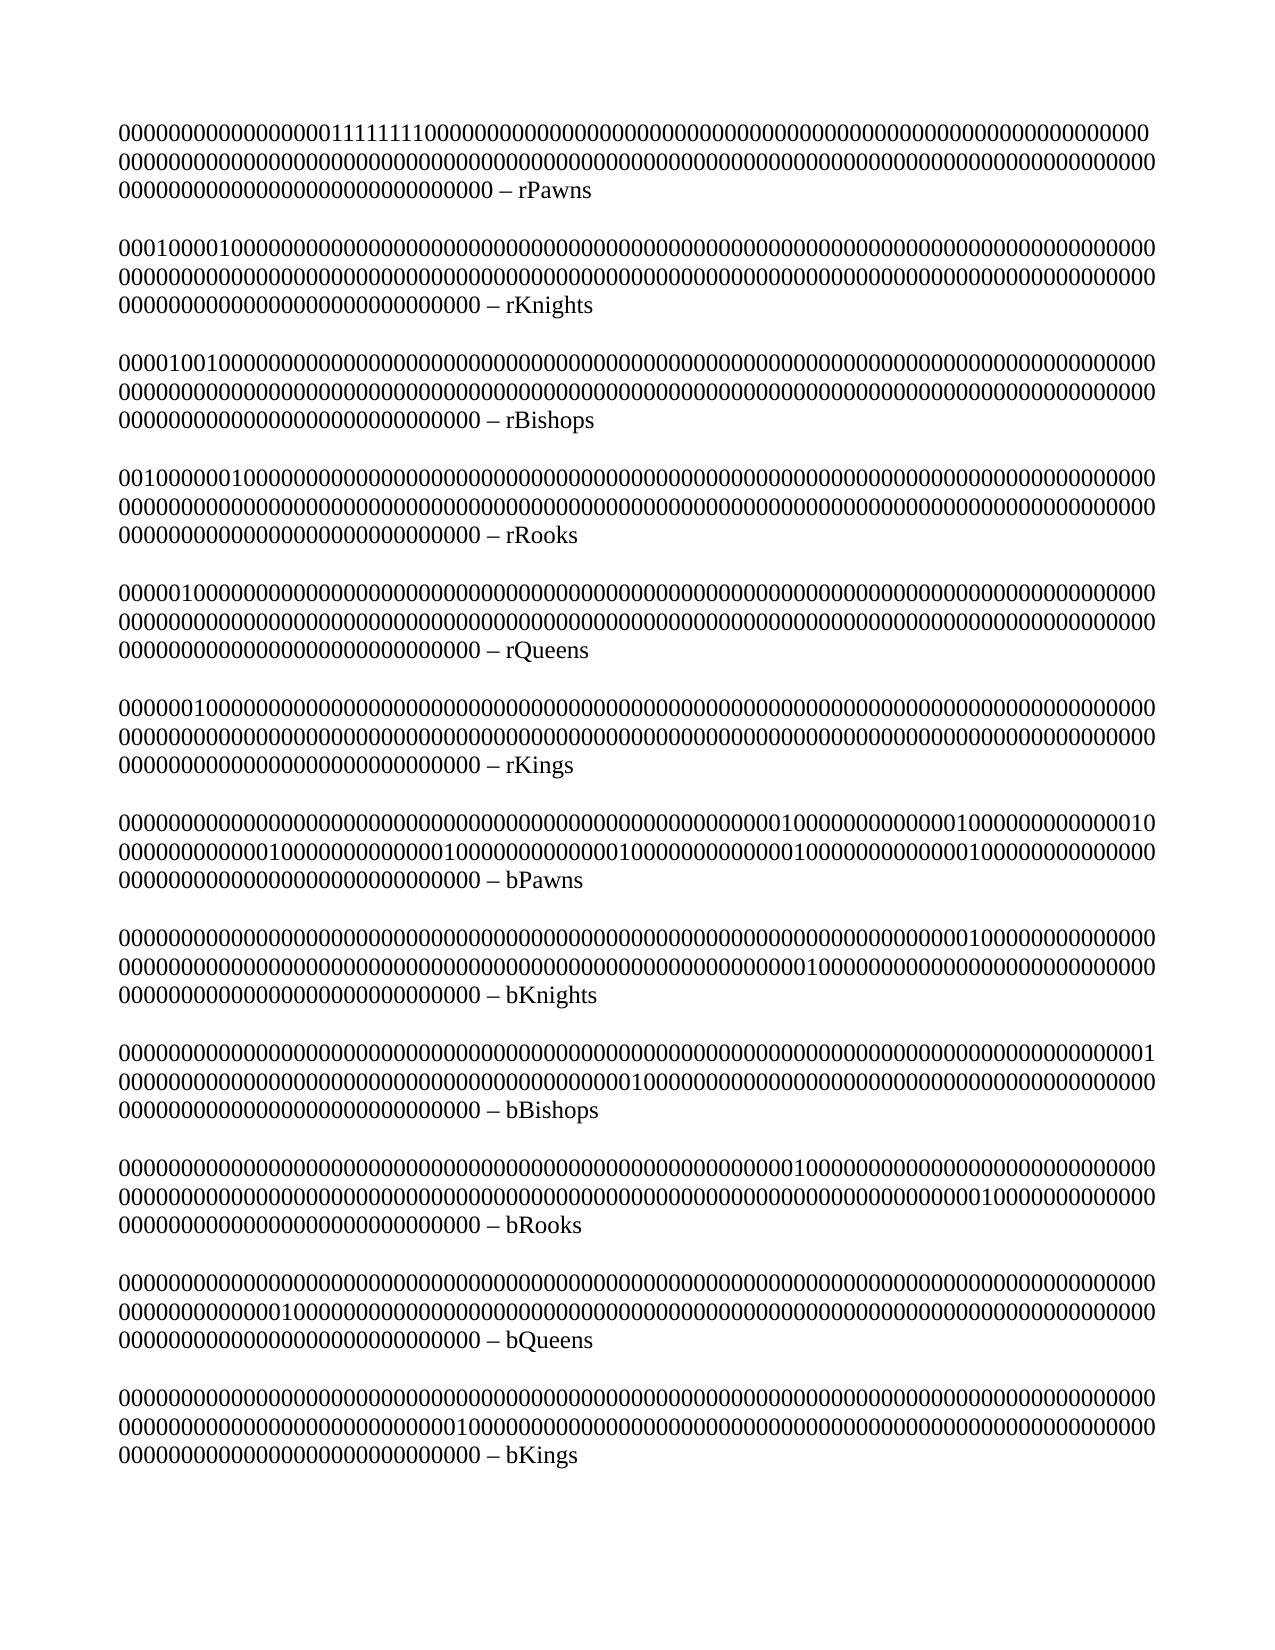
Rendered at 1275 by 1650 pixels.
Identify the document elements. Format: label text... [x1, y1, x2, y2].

text 000000000000000000000000000000000000000000000000000000000000000000000000000000000000000000000000000000000000001000000000000000000000000000000000000000000000000000000000000000000000000000000000000 – bKings [118, 1383, 1157, 1469]
text 000001000000000000000000000000000000000000000000000000000000000000000000000000000000000000000000000000000000000000000000000000000000000000000000000000000000000000000000000000000000000000000000000 – rQueens [118, 578, 1157, 664]
text 001000000100000000000000000000000000000000000000000000000000000000000000000000000000000000000000000000000000000000000000000000000000000000000000000000000000000000000000000000000000000000000000000 – rRooks [118, 463, 1157, 549]
text 000000000000000000000000000000000000000000000000000000000000000000000000000000000000000000000000100000000000000000000000000000000000000000000000000000000000000000000000000000000000000000000000000 – bQueens [118, 1268, 1157, 1354]
text 0000000000000000011111111000000000000000000000000000000000000000000000000000000000000000000000000000000000000000000000000000000000000000000000000000000000000000000000000000000000000000000000000000 – rPawns [118, 118, 1157, 204]
text 000000100000000000000000000000000000000000000000000000000000000000000000000000000000000000000000000000000000000000000000000000000000000000000000000000000000000000000000000000000000000000000000000 – rKings [118, 693, 1157, 779]
text 000000000000000000000000000000000000000000000000000000100000000000000000000000000000000000000000000000000000000000000000000000000000000000000000000000001000000000000000000000000000000000000000000 – bRooks [118, 1153, 1157, 1239]
text 000000000000000000000000000000000000000000000000000000000000000000001000000000000000000000000000000000000000000000000000000000000000000000100000000000000000000000000000000000000000000000000000000 – bKnights [118, 923, 1157, 1009]
text 000000000000000000000000000000000000000000000000000000000000000000000000000000000010000000000000000000000000000000000000000010000000000000000000000000000000000000000000000000000000000000000000000 – bBishops [118, 1038, 1157, 1124]
text 000010010000000000000000000000000000000000000000000000000000000000000000000000000000000000000000000000000000000000000000000000000000000000000000000000000000000000000000000000000000000000000000000 – rBishops [118, 348, 1157, 434]
text 000100001000000000000000000000000000000000000000000000000000000000000000000000000000000000000000000000000000000000000000000000000000000000000000000000000000000000000000000000000000000000000000000 – rKnights [118, 233, 1157, 319]
text 000000000000000000000000000000000000000000000000000001000000000000010000000000000100000000000001000000000000010000000000000100000000000001000000000000010000000000000000000000000000000000000000000 – bPawns [118, 808, 1157, 894]
